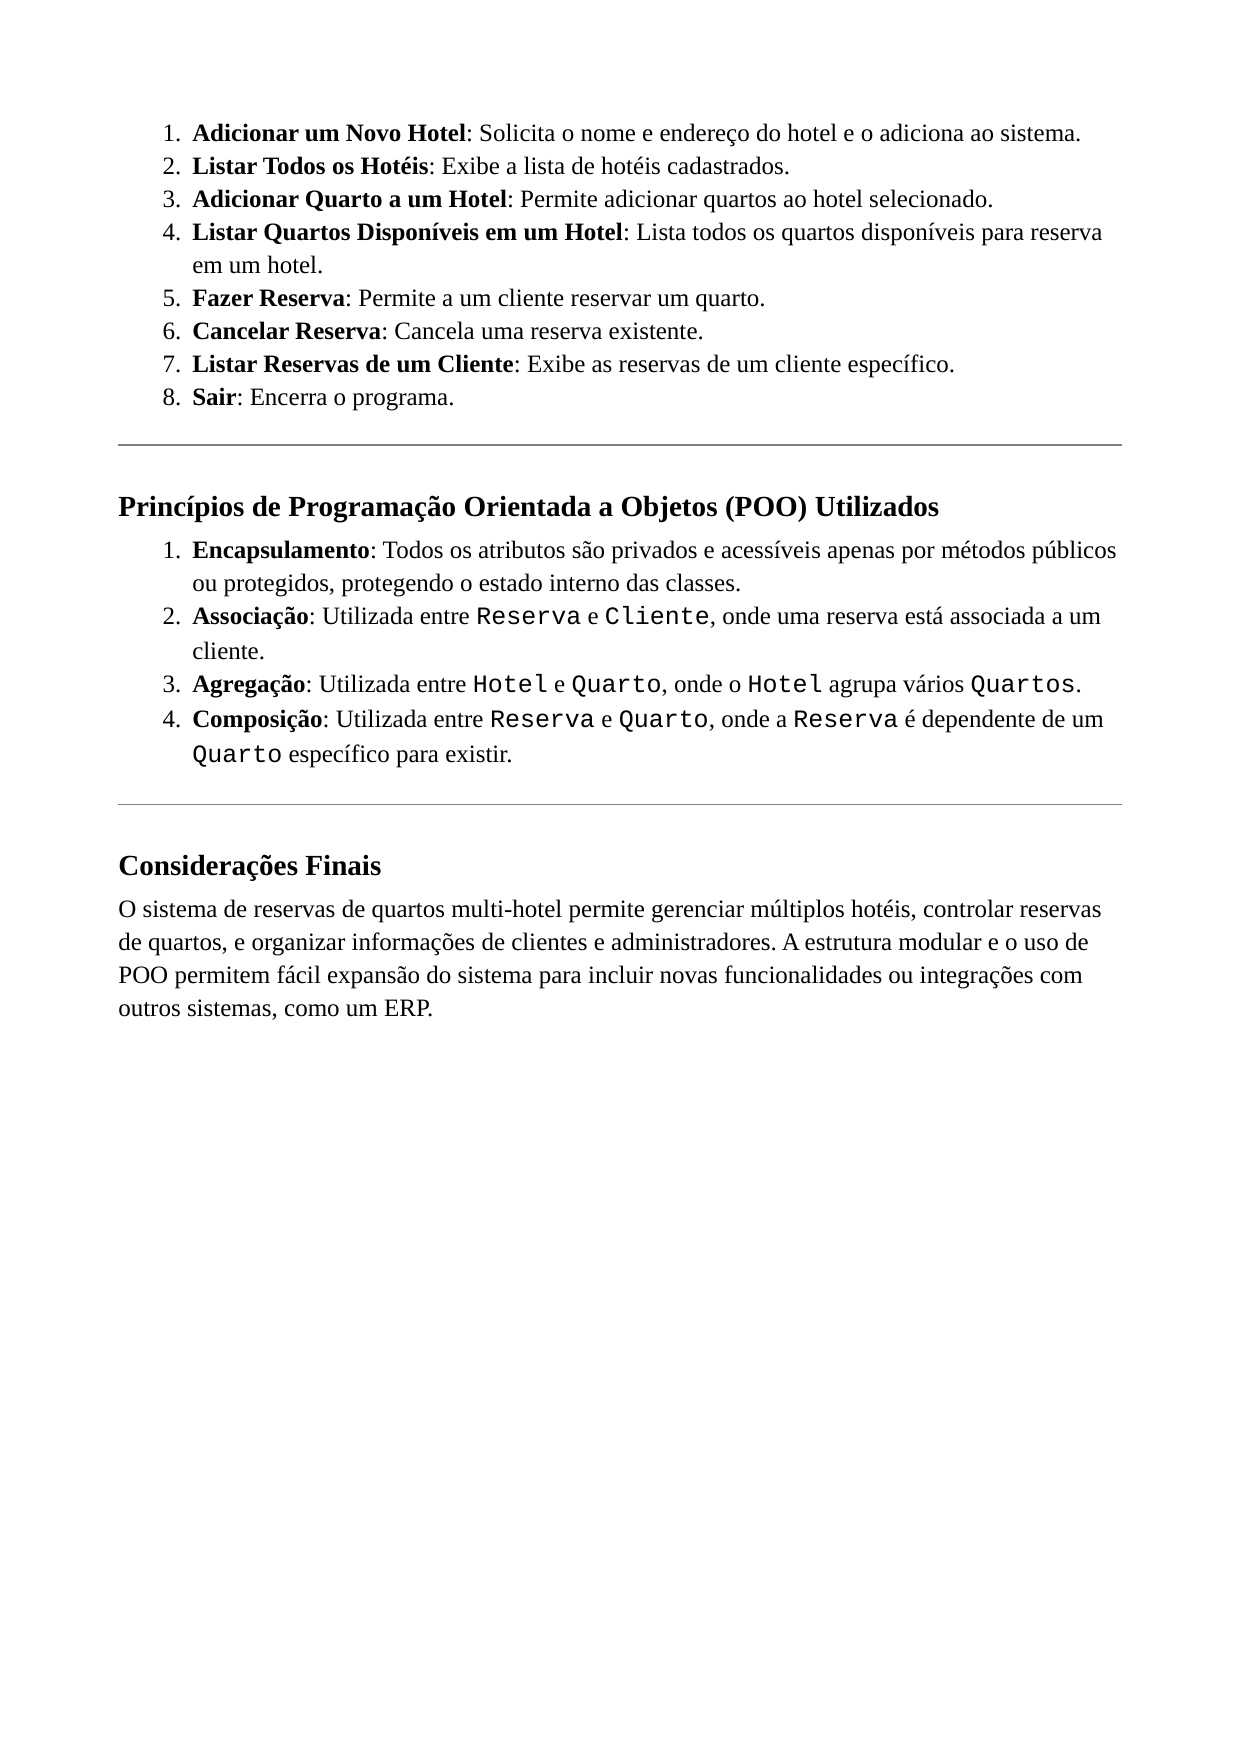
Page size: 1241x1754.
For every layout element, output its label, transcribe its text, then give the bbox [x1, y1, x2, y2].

subtitle Considerações Finais [118, 848, 1122, 882]
list Cancelar Reserva: Cancela uma reserva existente. [162, 316, 1122, 345]
list Sair: Encerra o programa. [162, 382, 1122, 411]
list Composição: Utilizada entre Reserva e Quarto, onde a Reserva é dependente de um Quarto específico para existir. [162, 704, 1122, 770]
list Listar Reservas de um Cliente: Exibe as reservas de um cliente específico. [162, 349, 1122, 378]
text O sistema de reservas de quartos multi-hotel permite gerenciar múltiplos hotéis, controlar reservas de quartos, e organizar informações de clientes e administradores. A estrutura modular e o uso de POO permitem fácil expansão do sistema para incluir novas funcionalidades ou integrações com outros sistemas, como um ERP. [118, 894, 1122, 1022]
list Listar Quartos Disponíveis em um Hotel: Lista todos os quartos disponíveis para reserva em um hotel. [162, 217, 1122, 279]
list Associação: Utilizada entre Reserva e Cliente, onde uma reserva está associada a um cliente. [162, 601, 1122, 665]
list Fazer Reserva: Permite a um cliente reservar um quarto. [162, 283, 1122, 312]
list Adicionar Quarto a um Hotel: Permite adicionar quartos ao hotel selecionado. [162, 184, 1122, 213]
list Encapsulamento: Todos os atributos são privados e acessíveis apenas por métodos públicos ou protegidos, protegendo o estado interno das classes. [162, 535, 1122, 597]
subtitle Princípios de Programação Orientada a Objetos (POO) Utilizados [118, 489, 1122, 522]
list Adicionar um Novo Hotel: Solicita o nome e endereço do hotel e o adiciona ao sistema. [162, 118, 1122, 147]
list Agregação: Utilizada entre Hotel e Quarto, onde o Hotel agrupa vários Quartos. [162, 669, 1122, 700]
list Listar Todos os Hotéis: Exibe a lista de hotéis cadastrados. [162, 151, 1122, 180]
